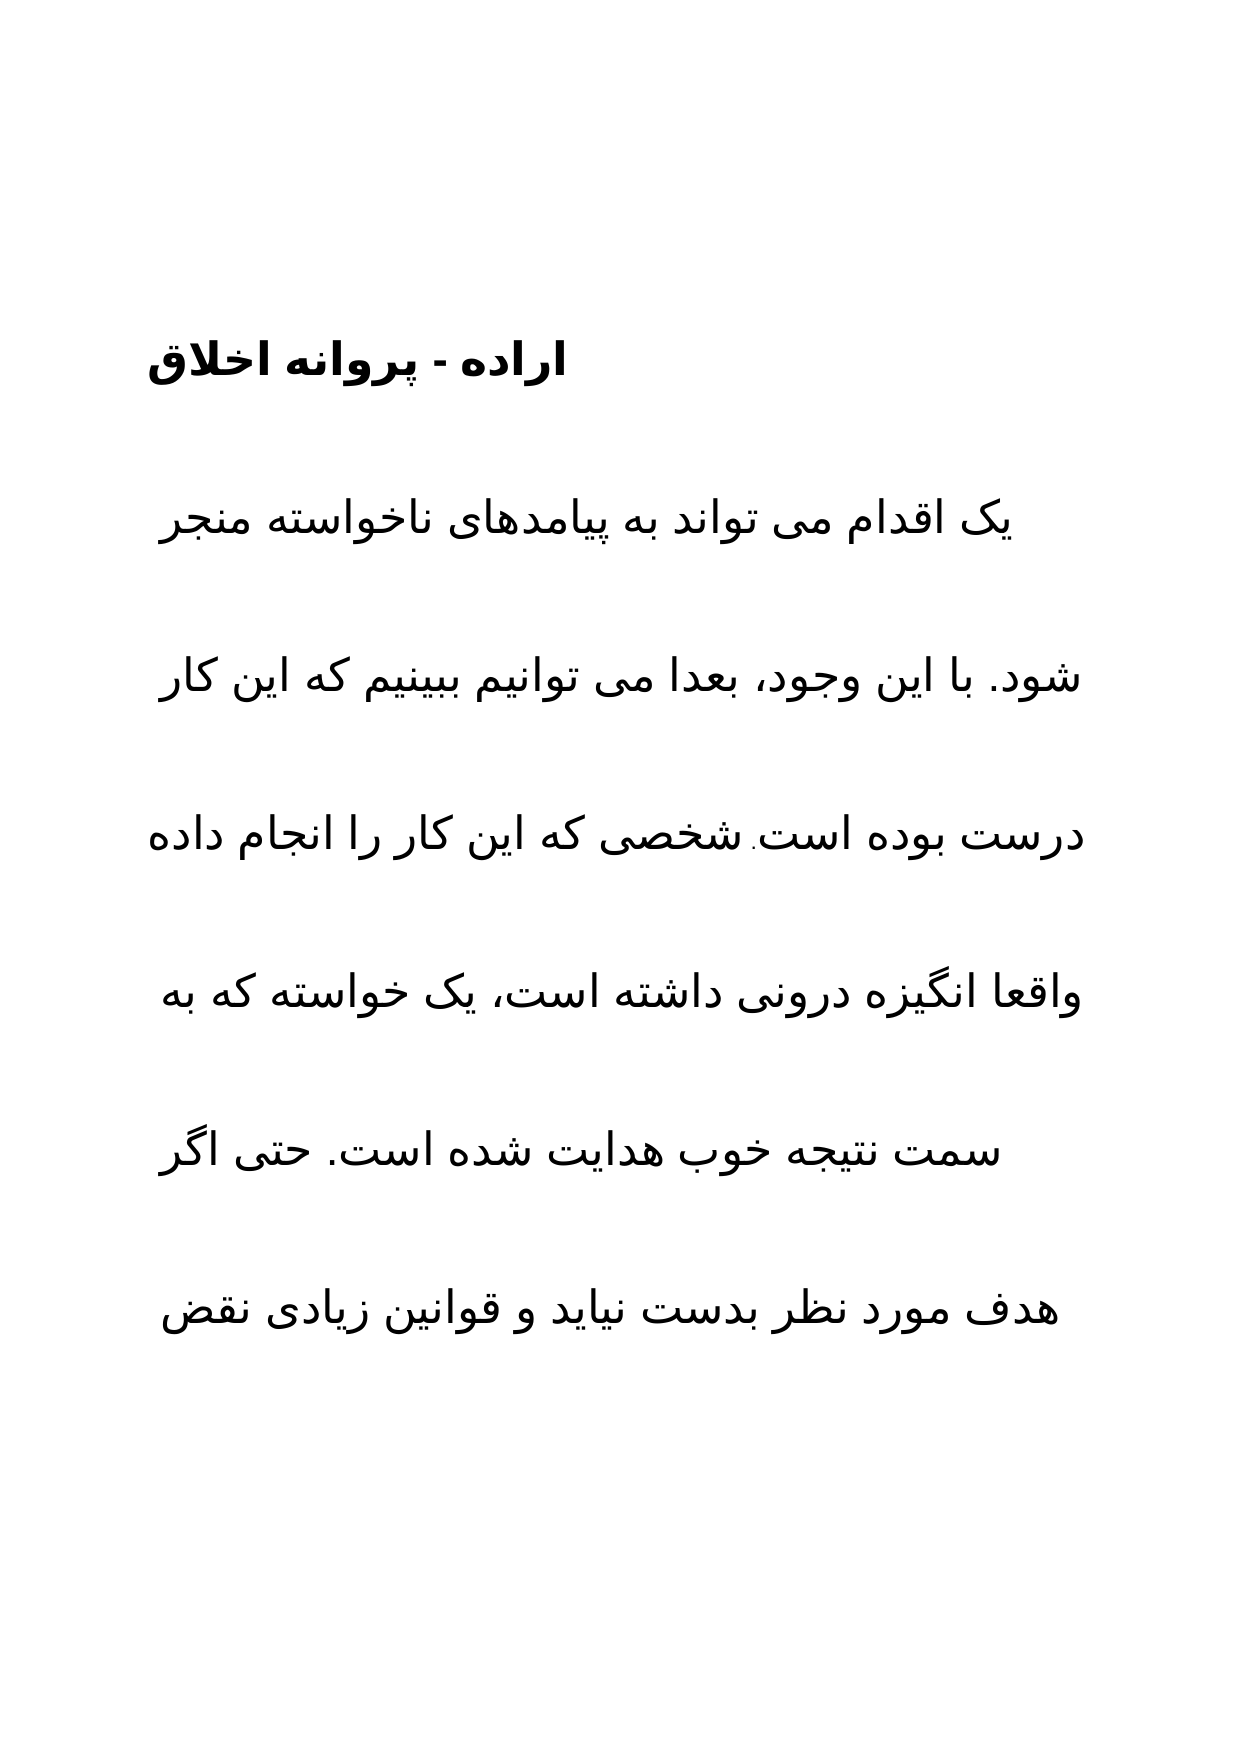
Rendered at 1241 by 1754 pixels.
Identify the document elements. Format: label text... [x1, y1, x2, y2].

text اراده - پروانه اخلاق یک اقدام می تواند به پیامدهای ناخواسته منجر شود. با این وجود، بعدا می توانیم ببینیم که این کار درست بوده است. شخصی که این کار را انجام داده واقعا انگیزه درونی داشته است، یک خواسته که به سمت نتیجه خوب هدایت شده است. حتی اگر هدف مورد نظر بدست نیاید و قوانین زیادی نقض گردند این اراده خوب بود که بمانند یک پروانه موتور یک قایق رفتار را به جلو می برد. [148, 332, 1093, 1333]
